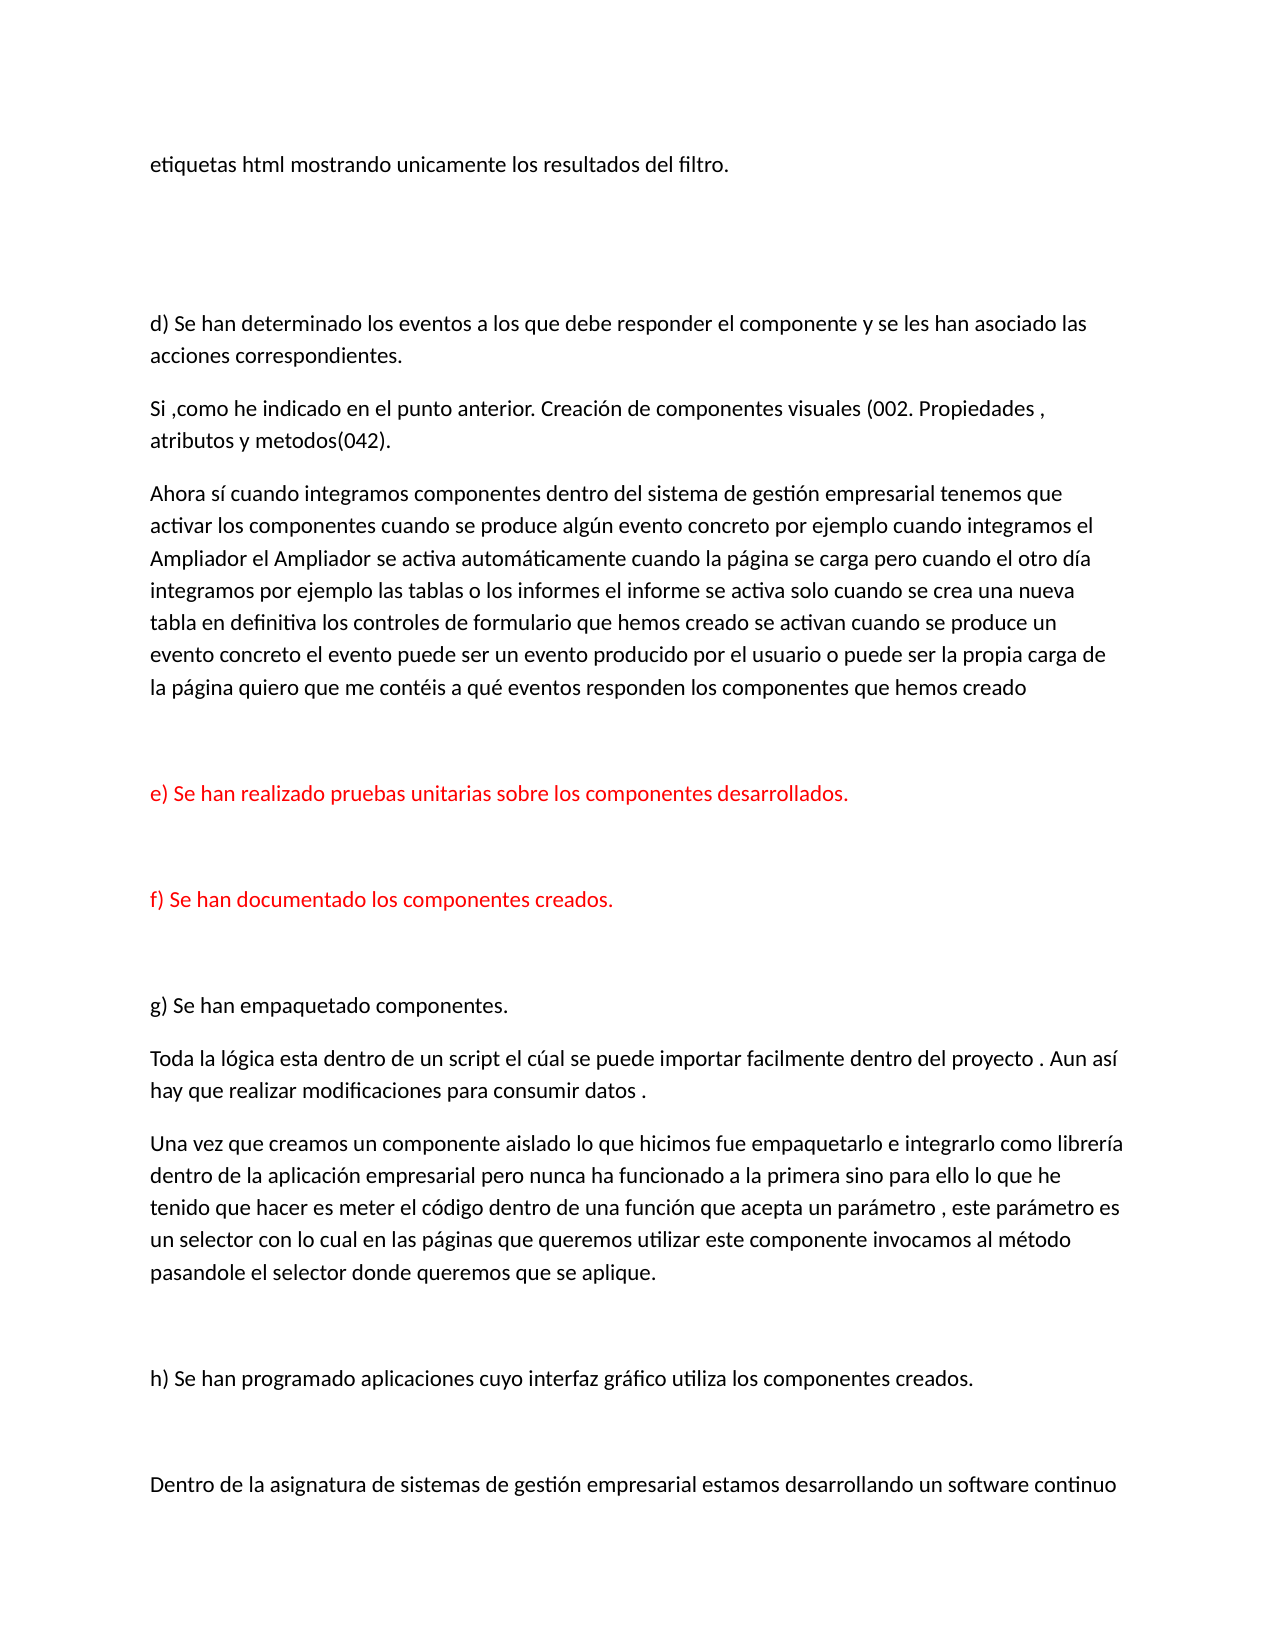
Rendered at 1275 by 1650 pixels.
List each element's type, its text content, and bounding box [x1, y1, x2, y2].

text h) Se han programado aplicaciones cuyo interfaz gráfico utiliza los componentes creados. [150, 1364, 1125, 1392]
text f) Se han documentado los componentes creados. [150, 885, 1125, 913]
text Dentro de la asignatura de sistemas de gestión empresarial estamos desarrollando un software continuo [150, 1470, 1125, 1498]
text e) Se han realizado pruebas unitarias sobre los componentes desarrollados. [150, 779, 1125, 807]
text Toda la lógica esta dentro de un script el cúal se puede importar facilmente dentro del proyecto . Aun así hay que realizar modificaciones para consumir datos . [150, 1044, 1125, 1104]
text g) Se han empaquetado componentes. [150, 991, 1125, 1019]
text Ahora sí cuando integramos componentes dentro del sistema de gestión empresarial tenemos que activar los componentes cuando se produce algún evento concreto por ejemplo cuando integramos el Ampliador el Ampliador se activa automáticamente cuando la página se carga pero cuando el otro día integramos por ejemplo las tablas o los informes el informe se activa solo cuando se crea una nueva tabla en definitiva los controles de formulario que hemos creado se activan cuando se produce un evento concreto el evento puede ser un evento producido por el usuario o puede ser la propia carga de la página quiero que me contéis a qué eventos responden los componentes que hemos creado [150, 479, 1125, 701]
text Si ,como he indicado en el punto anterior. Creación de componentes visuales (002. Propiedades , atributos y metodos(042). [150, 394, 1125, 454]
text Una vez que creamos un componente aislado lo que hicimos fue empaquetarlo e integrarlo como librería dentro de la aplicación empresarial pero nunca ha funcionado a la primera sino para ello lo que he tenido que hacer es meter el código dentro de una función que acepta un parámetro , este parámetro es un selector con lo cual en las páginas que queremos utilizar este componente invocamos al método pasandole el selector donde queremos que se aplique. [150, 1129, 1125, 1286]
text etiquetas html mostrando unicamente los resultados del filtro. [150, 150, 1125, 178]
text d) Se han determinado los eventos a los que debe responder el componente y se les han asociado las acciones correspondientes. [150, 309, 1125, 369]
